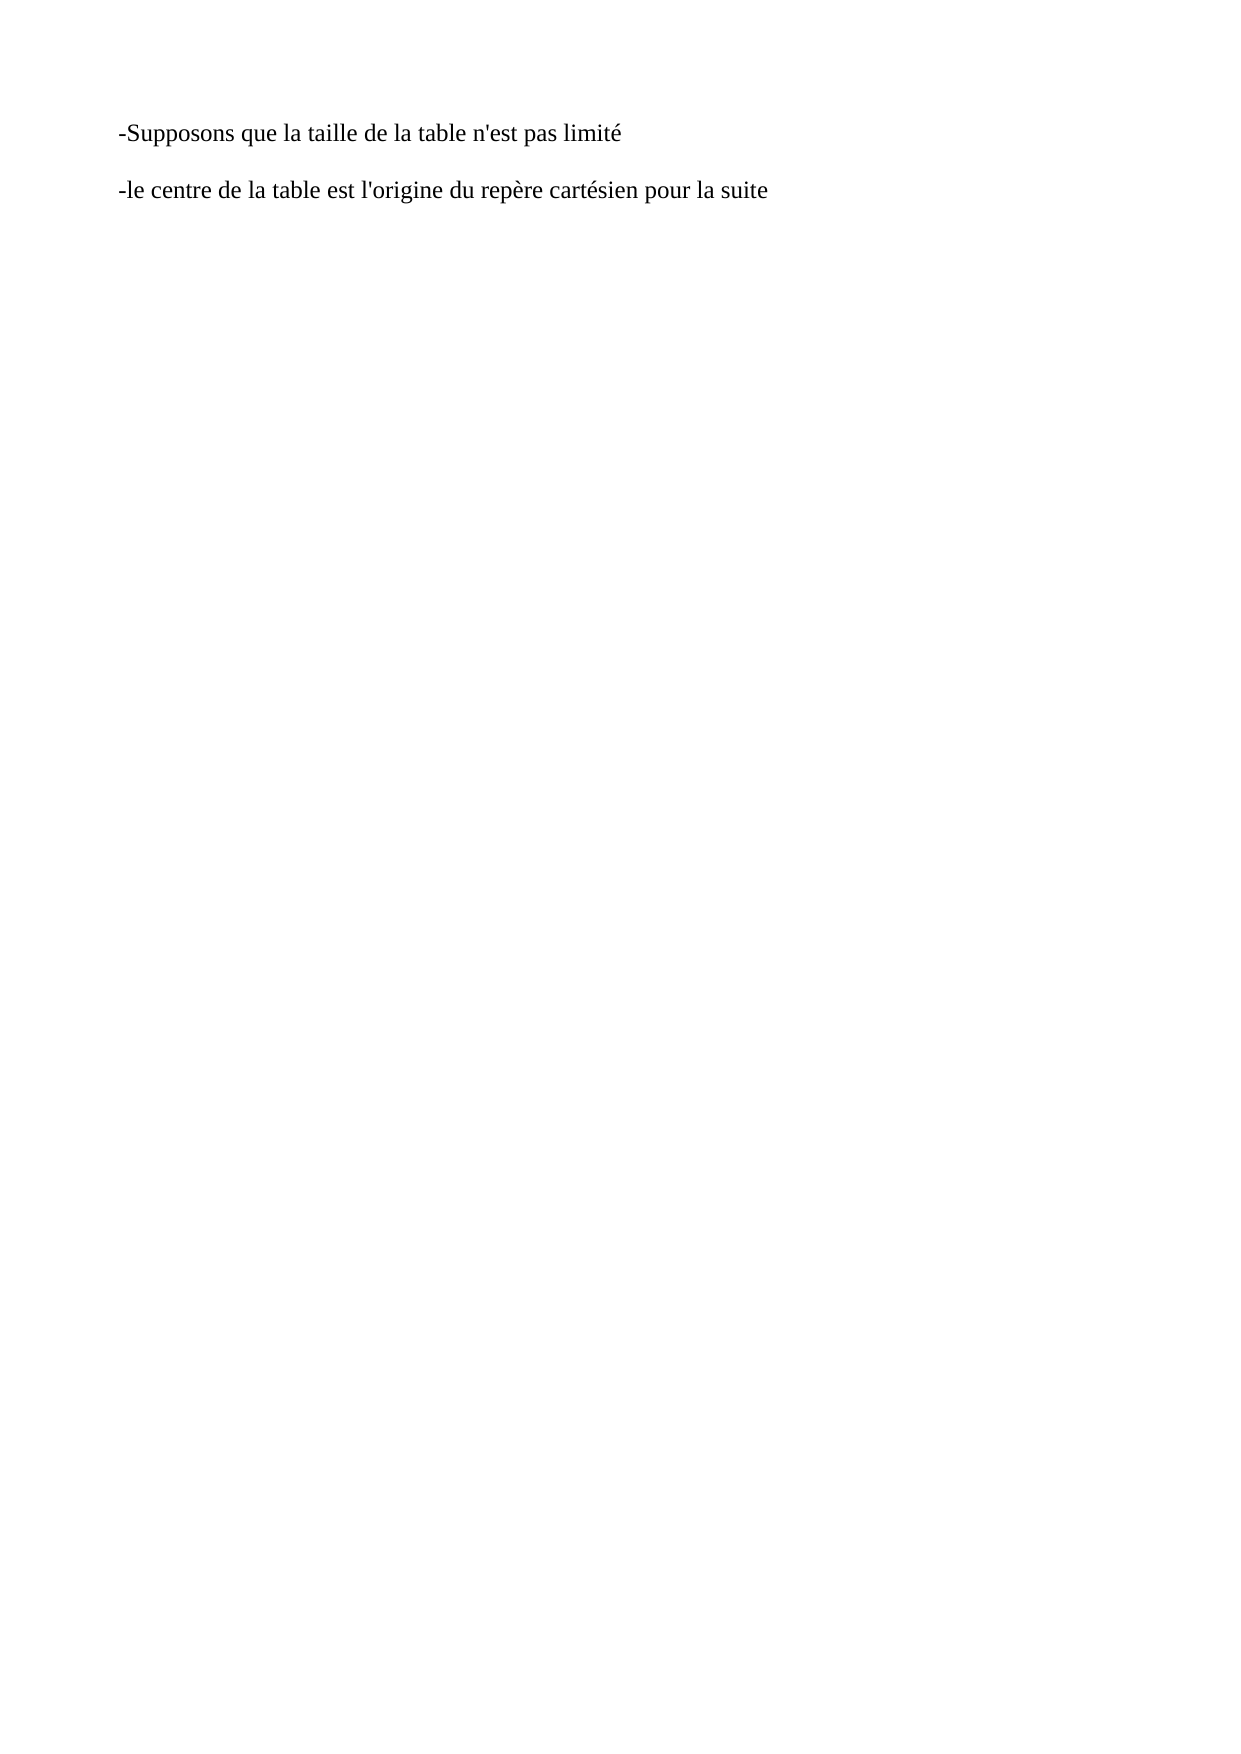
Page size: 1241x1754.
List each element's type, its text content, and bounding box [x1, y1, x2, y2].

text -Supposons que la taille de la table n'est pas limité [118, 118, 1122, 147]
text -le centre de la table est l'origine du repère cartésien pour la suite [118, 176, 1122, 204]
